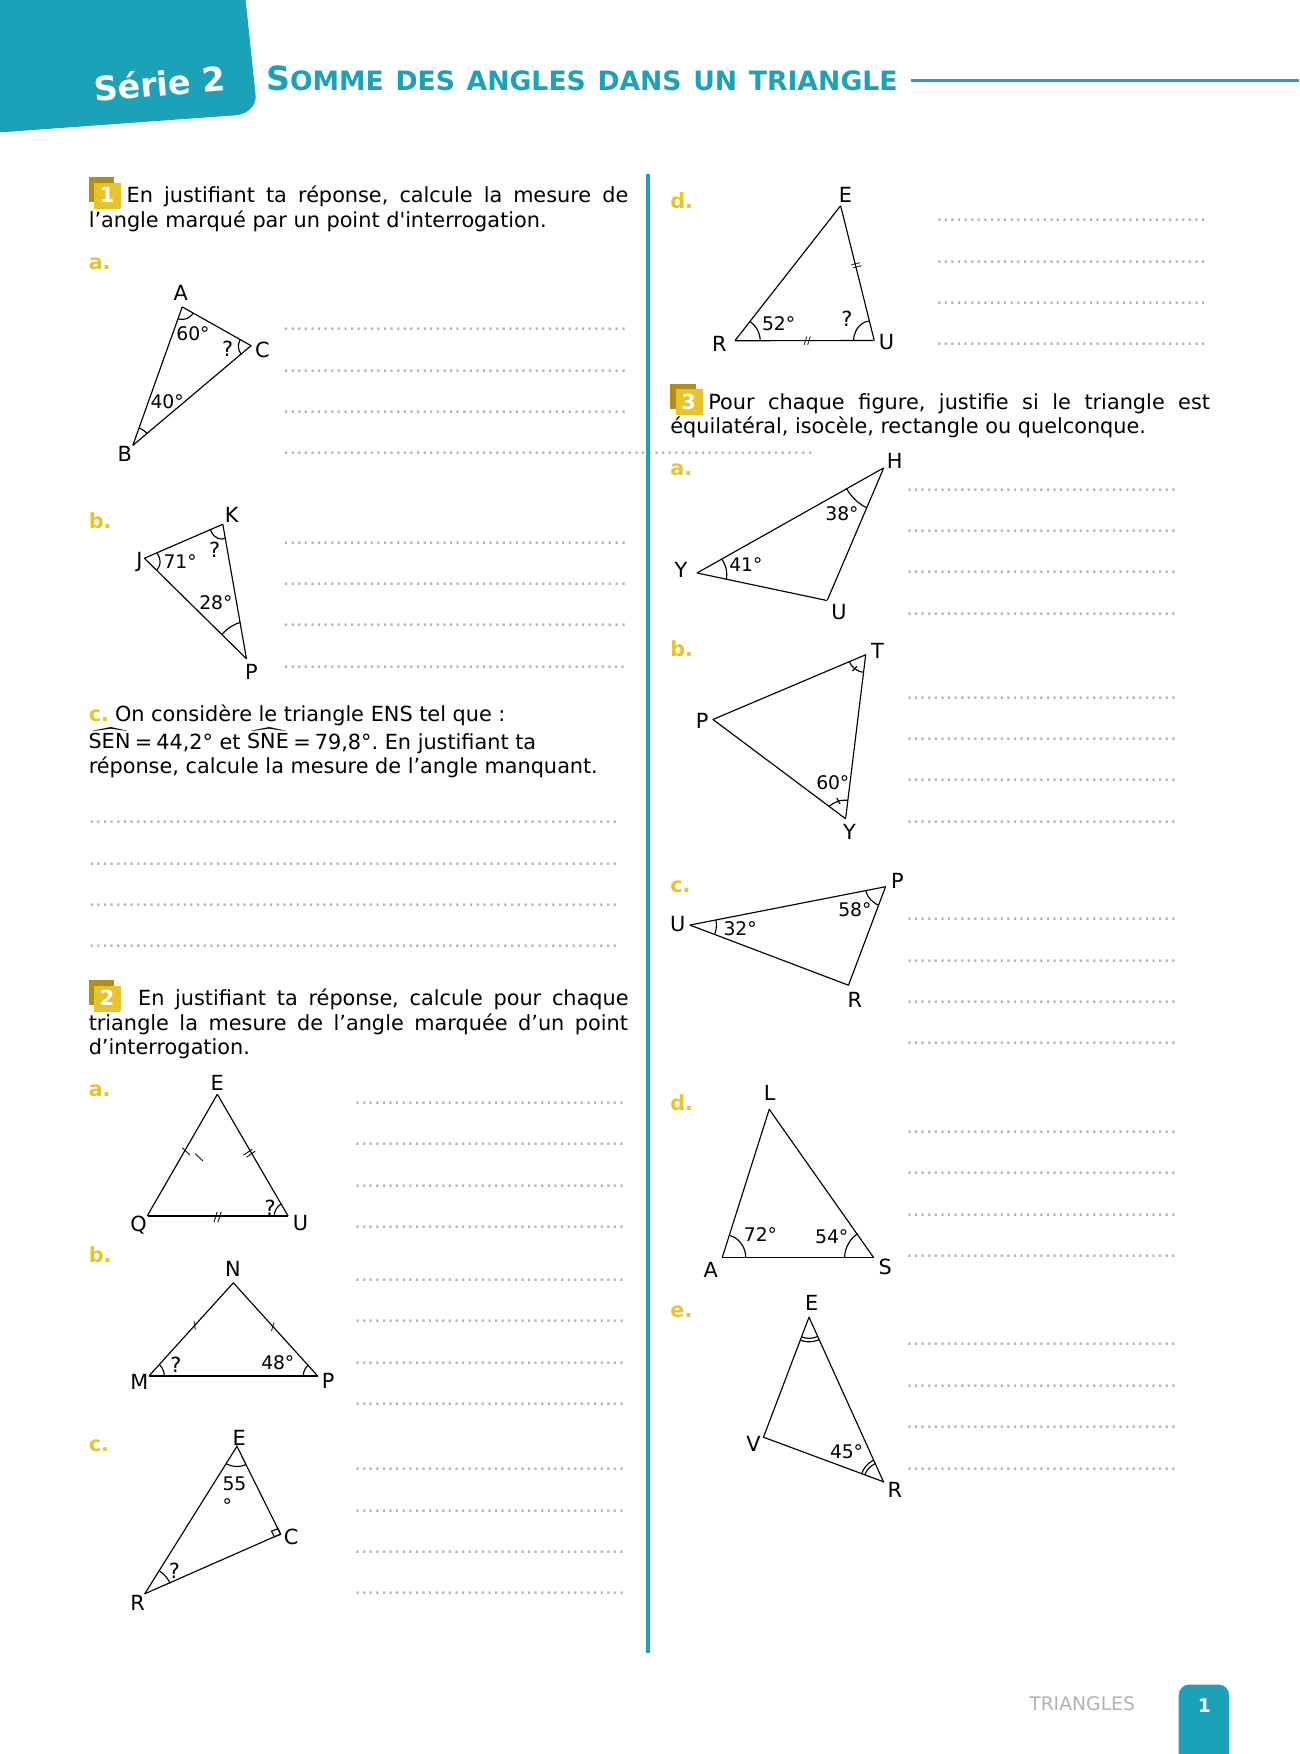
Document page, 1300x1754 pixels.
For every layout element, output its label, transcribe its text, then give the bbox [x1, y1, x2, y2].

table_cell [670, 1080, 906, 1286]
table_cell [89, 1420, 124, 1621]
subtitle = 44,2° et = 79,8°. En justifiant ta réponse, calcule la mesure de l’angle manquant. [88, 727, 623, 779]
table_cell [124, 1420, 354, 1621]
subtitle En justifiant ta réponse, calcule pour chaque triangle la mesure de l’angle marquée d’un point d’interrogation. [88, 980, 629, 1059]
table_cell ......................................... ......................................... ......................................... ......................................... [354, 1243, 626, 1420]
subtitle En justifiant ta réponse, calcule la mesure de l’angle marqué par un point d'interrogation. [88, 177, 629, 232]
table_cell .................................................… .................................................… .................................................… .................................................... [283, 497, 628, 691]
table_cell [89, 1243, 124, 1420]
table_cell [670, 861, 906, 1079]
table_cell ......................................... ......................................... ......................................... ......................................... [906, 1286, 1210, 1505]
table_cell [124, 1243, 354, 1420]
table_header [118, 239, 283, 497]
table_header [89, 239, 117, 497]
table_header [670, 445, 906, 637]
table_cell ......................................... ......................................... ......................................... ......................................... [906, 1080, 1210, 1286]
table_cell ......................................... ......................................... ......................................... ......................................... [354, 1420, 626, 1621]
table_header ......................................... ......................................... ......................................... ......................................... [354, 1065, 626, 1243]
table_cell ......................................... ......................................... ......................................... ......................................... [906, 637, 1210, 861]
subtitle Pour chaque figure, justifie si le triangle est équilatéral, isocèle, rectangle ou quelconque. [670, 383, 1211, 439]
table_cell [89, 497, 117, 691]
table_header [124, 1065, 354, 1243]
table_cell [705, 177, 936, 366]
table_cell [670, 637, 906, 861]
table_cell [670, 1286, 906, 1505]
subtitle On considère le triangle ENS tel que : [88, 702, 629, 727]
table_cell ......................................... ......................................... ......................................... ......................................... [906, 861, 1210, 1079]
table_header [89, 1065, 124, 1243]
table_cell [670, 177, 705, 366]
table_cell ......................................... ......................................... ......................................... ......................................... [936, 177, 1207, 366]
table_header ......................................... ......................................... ......................................... ......................................... [906, 445, 1210, 637]
table_cell [118, 497, 283, 691]
table_header .................................................… .................................................… .................................................… .................................................... [283, 239, 628, 497]
